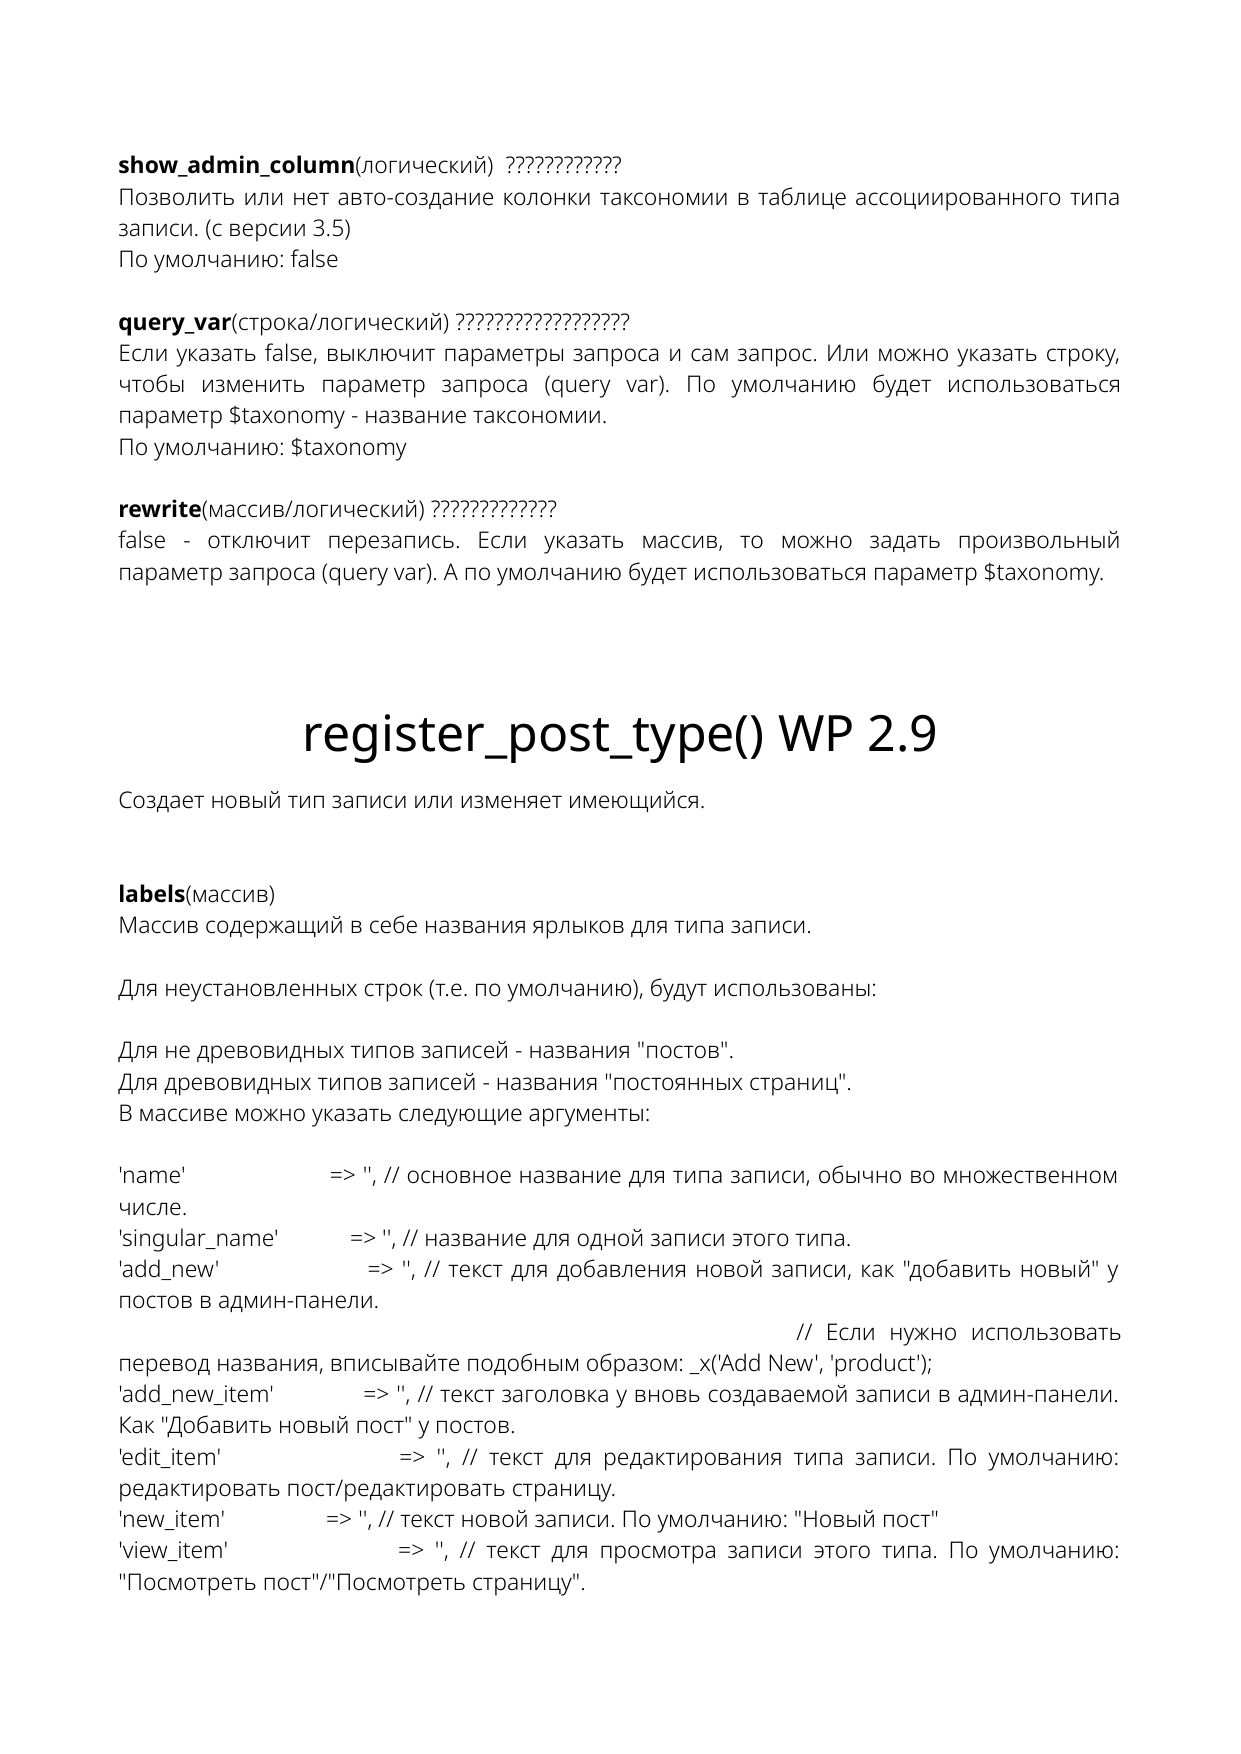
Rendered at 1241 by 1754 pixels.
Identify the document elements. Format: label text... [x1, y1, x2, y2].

subtitle register_post_type() WP 2.9 [118, 698, 1122, 766]
text По умолчанию: $taxonomy [118, 431, 1122, 462]
text 'add_new_item' => '', // текст заголовка у вновь создаваемой записи в админ-панели. Как "Добавить новый пост" у постов. [118, 1378, 1122, 1440]
text show_admin_column(логический) ???????????? [118, 149, 1122, 181]
text false - отключит перезапись. Если указать массив, то можно задать произвольный параметр запроса (query var). А по умолчанию будет использоваться параметр $taxonomy. [118, 524, 1122, 587]
text 'add_new' => '', // текст для добавления новой записи, как "добавить новый" у постов в админ-панели. [118, 1253, 1122, 1315]
text 'view_item' => '', // текст для просмотра записи этого типа. По умолчанию: "Посмотреть пост"/"Посмотреть страницу". [118, 1534, 1122, 1597]
text // Если нужно использовать перевод названия, вписывайте подобным образом: _x('Add New', 'product'); [118, 1315, 1122, 1378]
text Для неустановленных строк (т.е. по умолчанию), будут использованы: [118, 972, 1122, 1003]
text labels(массив) [118, 878, 1122, 909]
text Массив содержащий в себе названия ярлыков для типа записи. [118, 909, 1122, 940]
text Создает новый тип записи или изменяет имеющийся. [118, 784, 1122, 815]
text В массиве можно указать следующие аргументы: [118, 1097, 1122, 1128]
text 'name' => '', // основное название для типа записи, обычно во множественном числе. [118, 1159, 1122, 1222]
text По умолчанию: false [118, 243, 1122, 274]
text 'new_item' => '', // текст новой записи. По умолчанию: "Новый пост" [118, 1503, 1122, 1534]
text 'singular_name' => '', // название для одной записи этого типа. [118, 1222, 1122, 1253]
text rewrite(массив/логический) ????????????? [118, 493, 1122, 524]
text 'edit_item' => '', // текст для редактирования типа записи. По умолчанию: редактировать пост/редактировать страницу. [118, 1440, 1122, 1503]
text query_var(строка/логический) ?????????????????? [118, 306, 1122, 337]
text Позволить или нет авто-создание колонки таксономии в таблице ассоциированного типа записи. (с версии 3.5) [118, 181, 1122, 243]
text Если указать false, выключит параметры запроса и сам запрос. Или можно указать строку, чтобы изменить параметр запроса (query var). По умолчанию будет использоваться параметр $taxonomy - название таксономии. [118, 337, 1122, 431]
text Для не древовидных типов записей - названия "постов". [118, 1034, 1122, 1065]
text Для древовидных типов записей - названия "постоянных страниц". [118, 1065, 1122, 1097]
